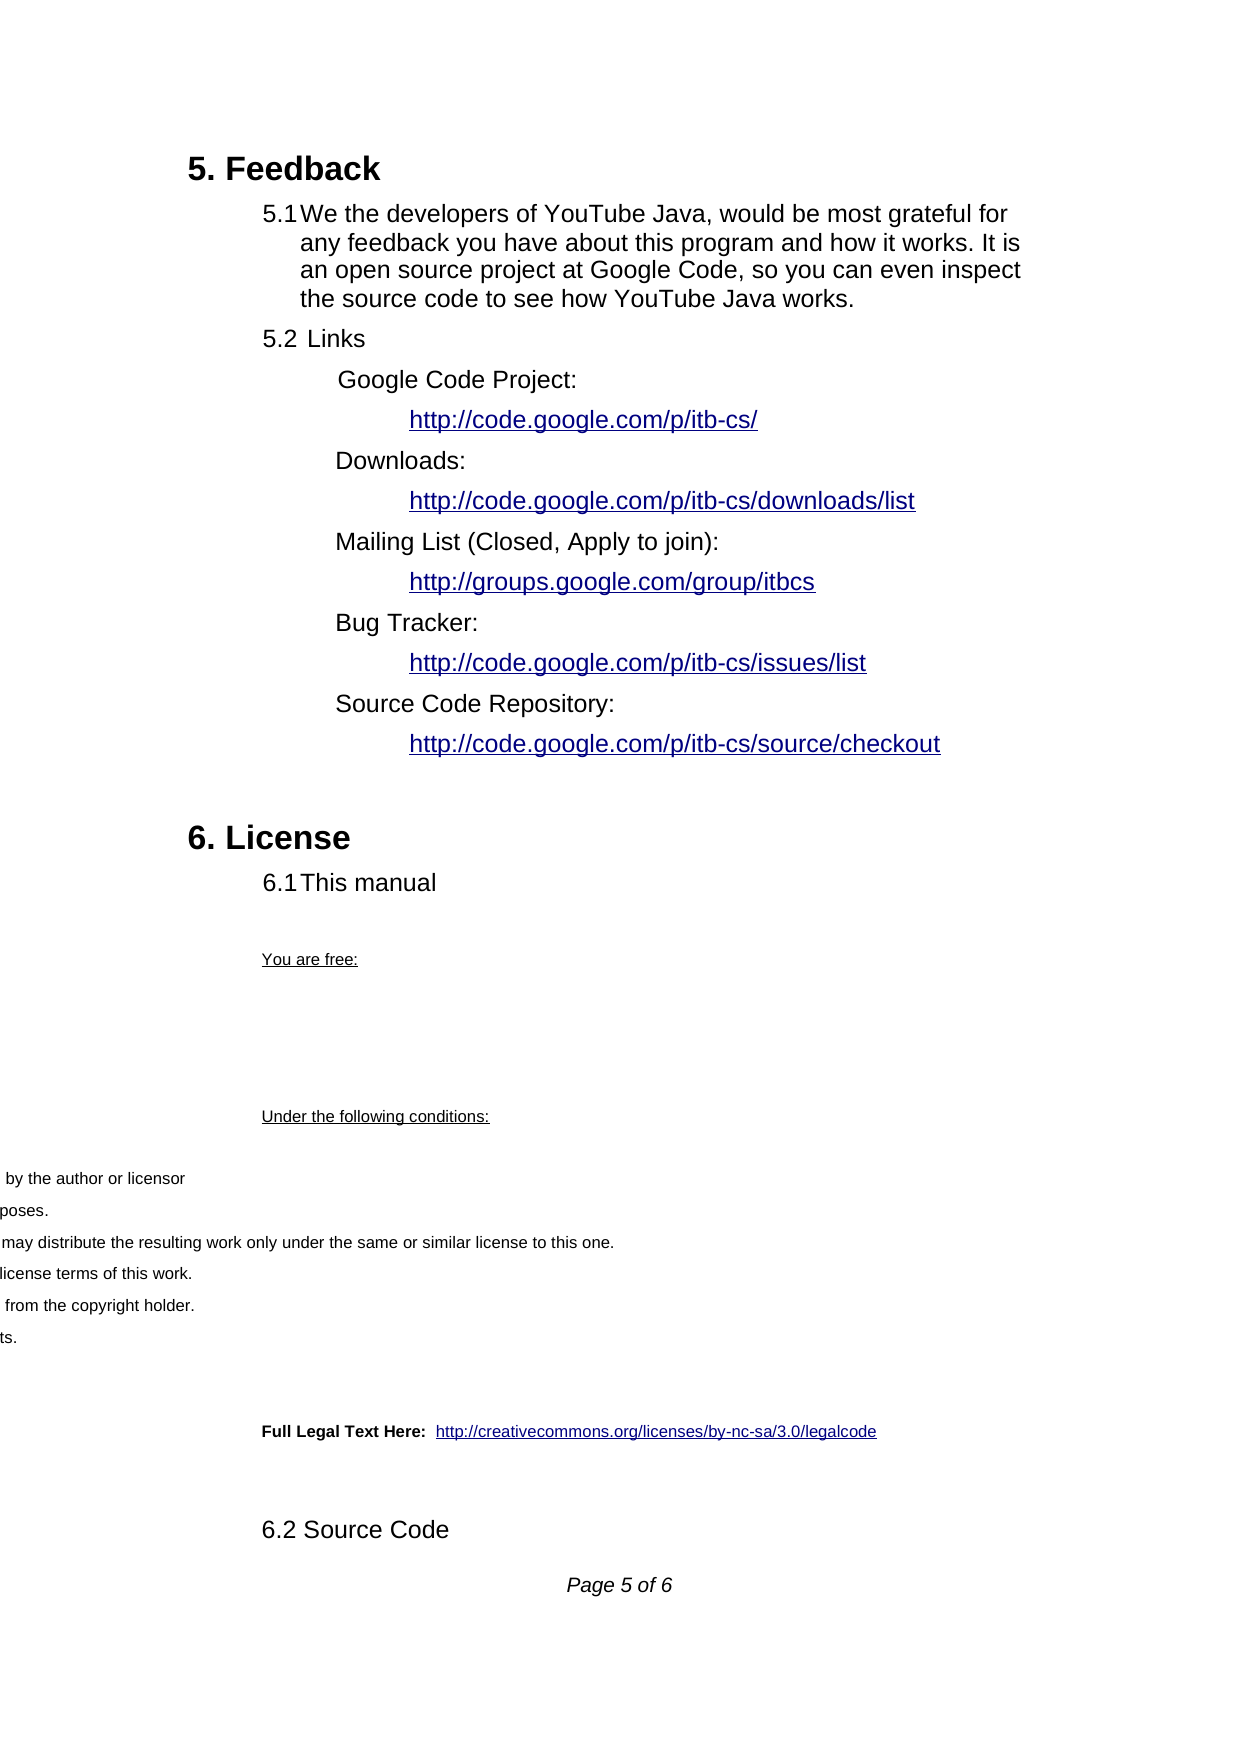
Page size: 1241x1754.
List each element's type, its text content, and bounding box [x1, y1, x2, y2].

list For any reuse or distribution, you must make clear to others the license terms of this work. [0, 1264, 1053, 1284]
list FF [0, 1453, 1053, 1472]
text Downloads: [187, 446, 1053, 474]
text http://groups.google.com/group/itbcs [187, 568, 1053, 596]
list Noncommercial. You may not use this work for commercial purposes. [0, 1201, 1053, 1220]
text http://code.google.com/p/itb-cs/downloads/list [187, 487, 1053, 515]
list Full Legal Text Here: http://creativecommons.org/licenses/by-nc-sa/3.0/legalcode [261, 1422, 1053, 1441]
list to Remix — to adapt the work [0, 1044, 1053, 1063]
subtitle Feedback [187, 150, 1053, 188]
list Google Code Project: [300, 365, 1053, 393]
list Any of the above conditions can be waived if you get permission from the copyright holder. [0, 1296, 1053, 1315]
list Attribution. You must attribute the work in the manner specified by the author or licensor [0, 1169, 1053, 1189]
list Share Alike. If you alter, transform, or build upon this work, you may distribute the resulting work only under the same or similar license to this one. [0, 1233, 1053, 1252]
list Links [262, 325, 1053, 353]
text Under the following conditions: [261, 1107, 1053, 1126]
text Mailing List (Closed, Apply to join): [187, 527, 1053, 555]
list This manual [262, 869, 1053, 897]
list We the developers of YouTube Java, would be most grateful for any feedback you have about this program and how it works. It is an open source project at Google Code, so you can even inspect the source code to see how YouTube Java works. [262, 200, 1053, 312]
subtitle License [187, 819, 1053, 856]
text You are free: [261, 950, 1053, 969]
text Source Code Repository: [187, 689, 1053, 717]
list Nothing in this license impairs or restricts the author's moral rights. [0, 1328, 1053, 1347]
list to Share — to copy, distribute and transmit the work [0, 1012, 1053, 1032]
text 6.2 Source Code [261, 1516, 1053, 1544]
text Bug Tracker: [187, 608, 1053, 636]
text http://code.google.com/p/itb-cs/ [187, 406, 1053, 434]
text http://code.google.com/p/itb-cs/issues/list [187, 649, 1053, 677]
text http://code.google.com/p/itb-cs/source/checkout [187, 730, 1053, 758]
